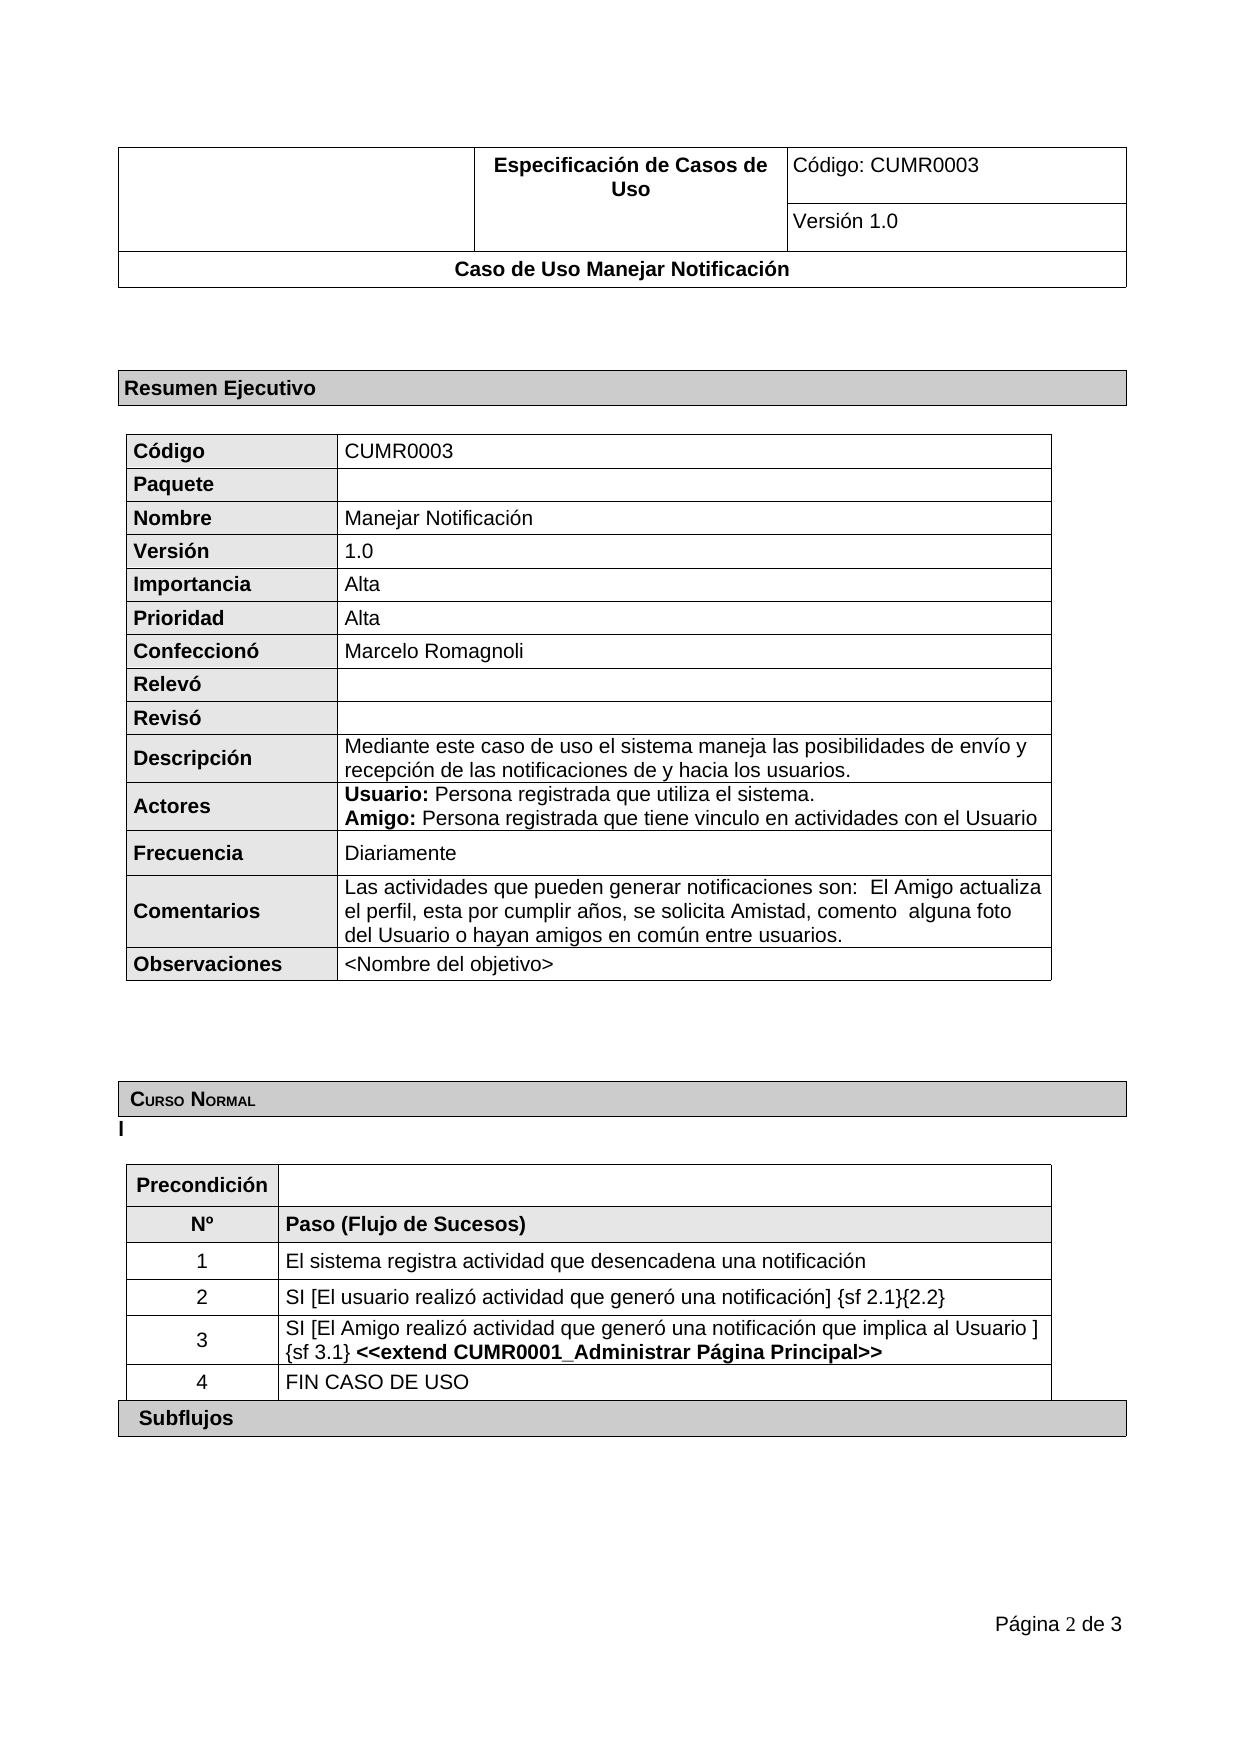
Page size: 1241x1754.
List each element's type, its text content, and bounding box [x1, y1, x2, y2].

table_cell Nº [127, 1207, 278, 1242]
table_cell Alta [338, 569, 1051, 601]
table_cell [118, 1315, 126, 1363]
table_cell [1052, 1364, 1126, 1400]
table_cell Las actividades que pueden generar notificaciones son: El Amigo actualiza el perfil, esta por cumplir años, se solicita Amistad, comento alguna foto del Usuario o hayan amigos en común entre usuarios. [338, 876, 1051, 947]
table_cell FIN CASO DE USO [279, 1365, 1051, 1400]
table_header [279, 1165, 1051, 1206]
table_cell SI [El Amigo realizó actividad que generó una notificación que implica al Usuario ] {sf 3.1} <<extend CUMR0001_Administrar Página Principal>> [279, 1316, 1051, 1363]
table_cell Comentarios [127, 876, 337, 947]
table_cell [118, 1206, 126, 1242]
table_cell Mediante este caso de uso el sistema maneja las posibilidades de envío y recepción de las notificaciones de y hacia los usuarios. [338, 735, 1051, 782]
table_cell El sistema registra actividad que desencadena una notificación [279, 1243, 1051, 1279]
table_cell 1 [127, 1243, 278, 1279]
table_cell 4 [127, 1365, 278, 1400]
table_cell Manejar Notificación [338, 502, 1051, 534]
table_cell Revisó [127, 702, 337, 734]
table_cell 2 [127, 1280, 278, 1315]
table_cell [338, 469, 1051, 501]
table_cell [1052, 1242, 1126, 1279]
table_cell Subflujos [119, 1401, 1126, 1436]
table_cell <Nombre del objetivo> [338, 948, 1051, 980]
table_cell Versión [127, 535, 337, 567]
table_header Curso Normal [119, 1082, 1126, 1116]
table_cell Nombre [127, 502, 337, 534]
table_cell [338, 702, 1051, 734]
table_cell Observaciones [127, 948, 337, 980]
table_cell Confeccionó [127, 635, 337, 667]
table_cell Frecuencia [127, 831, 337, 875]
table_cell Usuario: Persona registrada que utiliza el sistema. Amigo: Persona registrada que tiene vinculo en actividades con el Usuario [338, 783, 1051, 830]
table_cell 3 [127, 1316, 278, 1363]
table_header Precondición [127, 1165, 278, 1206]
table_header Código [127, 435, 337, 467]
table_cell Relevó [127, 669, 337, 701]
table_cell Descripción [127, 735, 337, 782]
table_cell [1052, 1279, 1126, 1315]
table_cell [118, 1279, 126, 1315]
text l [118, 1117, 1122, 1140]
table_cell Diariamente [338, 831, 1051, 875]
table_cell 1.0 [338, 535, 1051, 567]
table_cell Alta [338, 602, 1051, 634]
table_cell Paquete [127, 469, 337, 501]
table_cell Prioridad [127, 602, 337, 634]
table_header Resumen Ejecutivo [119, 371, 1126, 405]
table_cell Paso (Flujo de Sucesos) [279, 1207, 1051, 1242]
table_cell [1052, 1315, 1126, 1363]
table_cell Actores [127, 783, 337, 830]
table_cell [118, 1364, 126, 1400]
table_cell [338, 669, 1051, 701]
table_header [1052, 1164, 1126, 1206]
table_header CUMR0003 [338, 435, 1051, 467]
table_cell [1052, 1206, 1126, 1242]
table_cell Importancia [127, 569, 337, 601]
table_header [118, 1164, 126, 1206]
table_cell [118, 1242, 126, 1279]
table_cell SI [El usuario realizó actividad que generó una notificación] {sf 2.1}{2.2} [279, 1280, 1051, 1315]
table_cell Marcelo Romagnoli [338, 635, 1051, 667]
